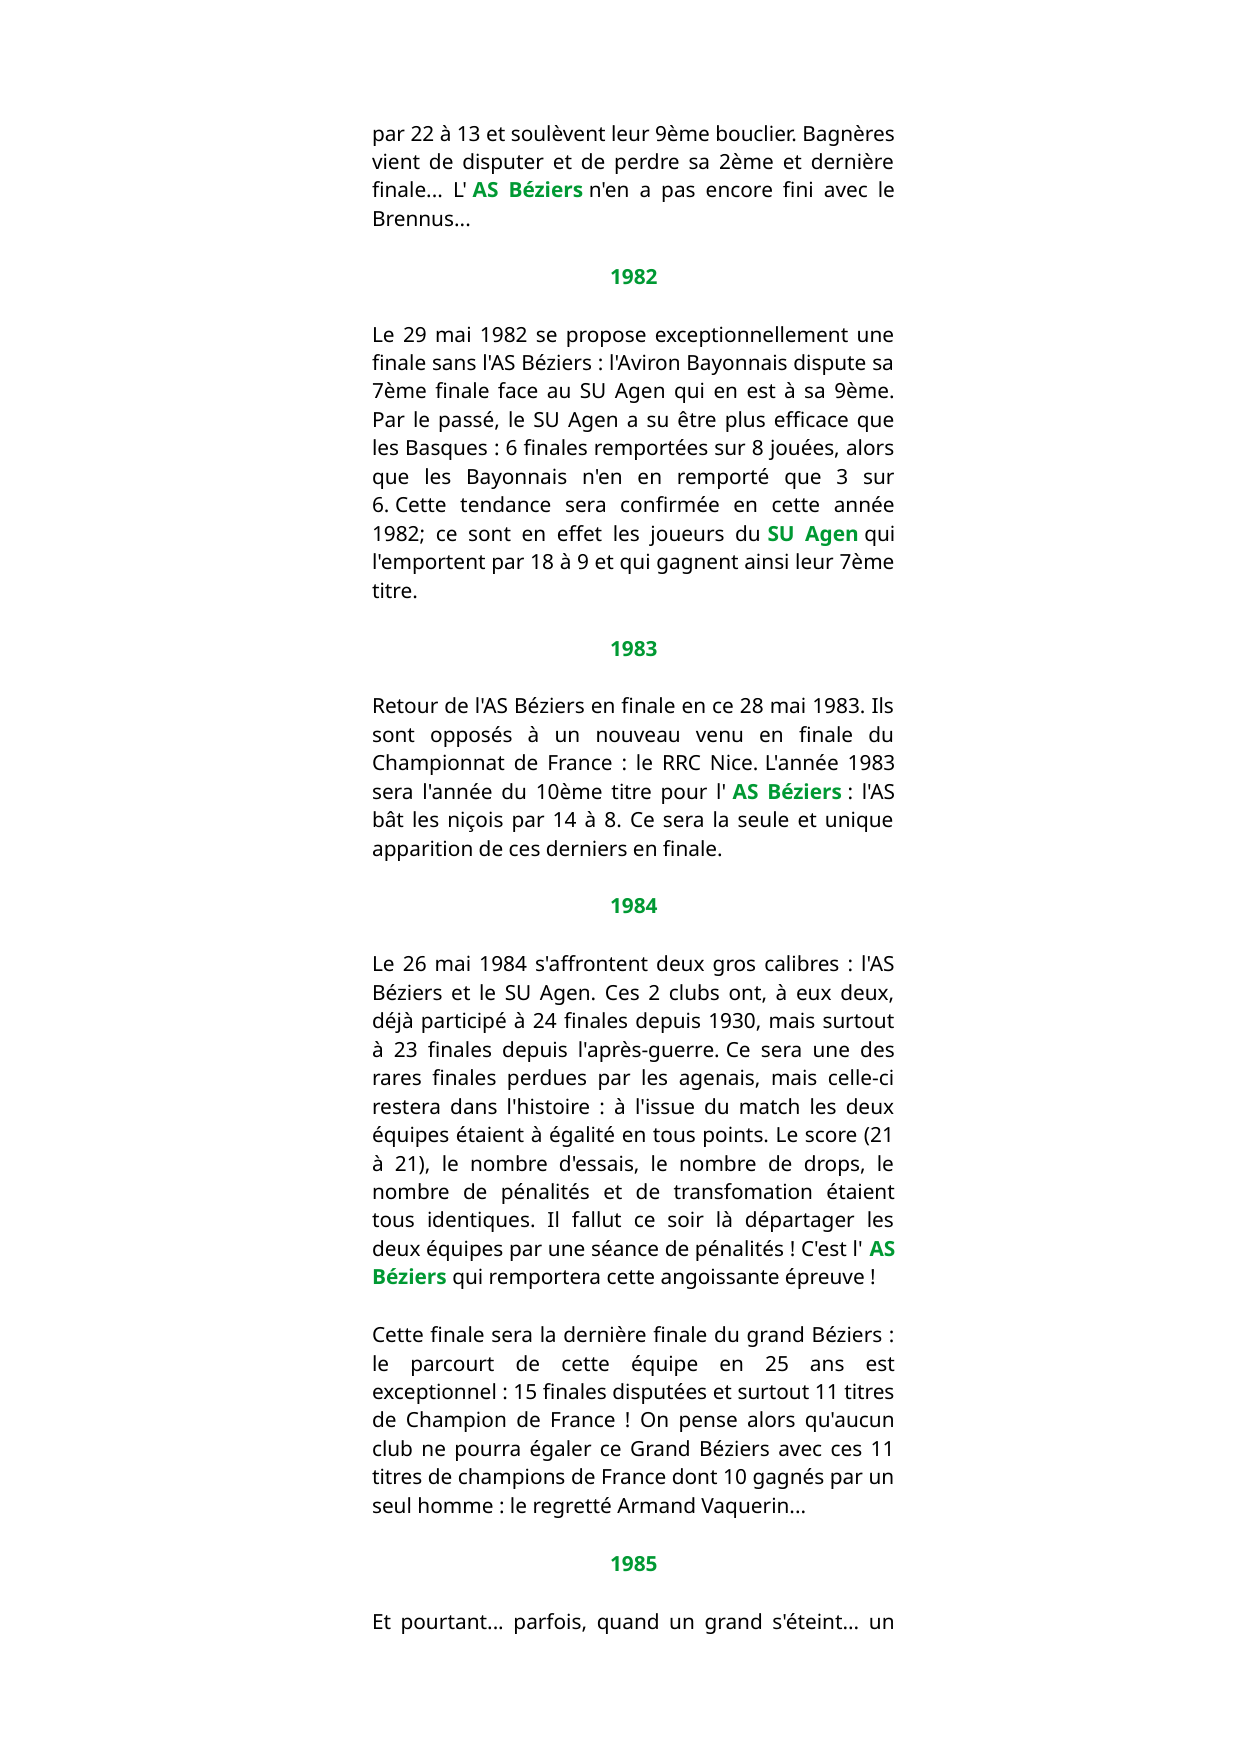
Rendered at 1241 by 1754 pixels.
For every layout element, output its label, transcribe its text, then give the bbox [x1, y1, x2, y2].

table_cell [345, 118, 372, 1636]
table_cell par 22 à 13 et soulèvent leur 9ème bouclier. Bagnères vient de disputer et de perdre sa 2ème et dernière finale... L' AS Béziers n'en a pas encore fini avec le Brennus... 1982 Le 29 mai 1982 se propose exceptionnellement une finale sans l'AS Béziers : l'Aviron Bayonnais dispute sa 7ème finale face au SU Agen qui en est à sa 9ème. Par le passé, le SU Agen a su être plus efficace que les Basques : 6 finales remportées sur 8 jouées, alors que les Bayonnais n'en en remporté que 3 sur 6. Cette tendance sera confirmée en cette année 1982; ce sont en effet les joueurs du SU Agen qui l'emportent par 18 à 9 et qui gagnent ainsi leur 7ème titre. 1983 Retour de l'AS Béziers en finale en ce 28 mai 1983. Ils sont opposés à un nouveau venu en finale du Championnat de France : le RRC Nice. L'année 1983 sera l'année du 10ème titre pour l' AS Béziers : l'AS bât les niçois par 14 à 8. Ce sera la seule et unique apparition de ces derniers en finale. 1984 Le 26 mai 1984 s'affrontent deux gros calibres : l'AS Béziers et le SU Agen. Ces 2 clubs ont, à eux deux, déjà participé à 24 finales depuis 1930, mais surtout à 23 finales depuis l'après-guerre. Ce sera une des rares finales perdues par les agenais, mais celle-ci restera dans l'histoire : à l'issue du match les deux équipes étaient à égalité en tous points. Le score (21 à 21), le nombre d'essais, le nombre de drops, le nombre de pénalités et de transfomation étaient tous identiques. Il fallut ce soir là départager les deux équipes par une séance de pénalités ! C'est l' AS Béziers qui remportera cette angoissante épreuve ! Cette finale sera la dernière finale du grand Béziers : le parcourt de cette équipe en 25 ans est exceptionnel : 15 finales disputées et surtout 11 titres de Champion de France ! On pense alors qu'aucun club ne pourra égaler ce Grand Béziers avec ces 11 titres de champions de France dont 10 gagnés par un seul homme : le regretté Armand Vaquerin... 1985 Et pourtant... parfois, quand un grand s'éteint... un [372, 118, 895, 1636]
